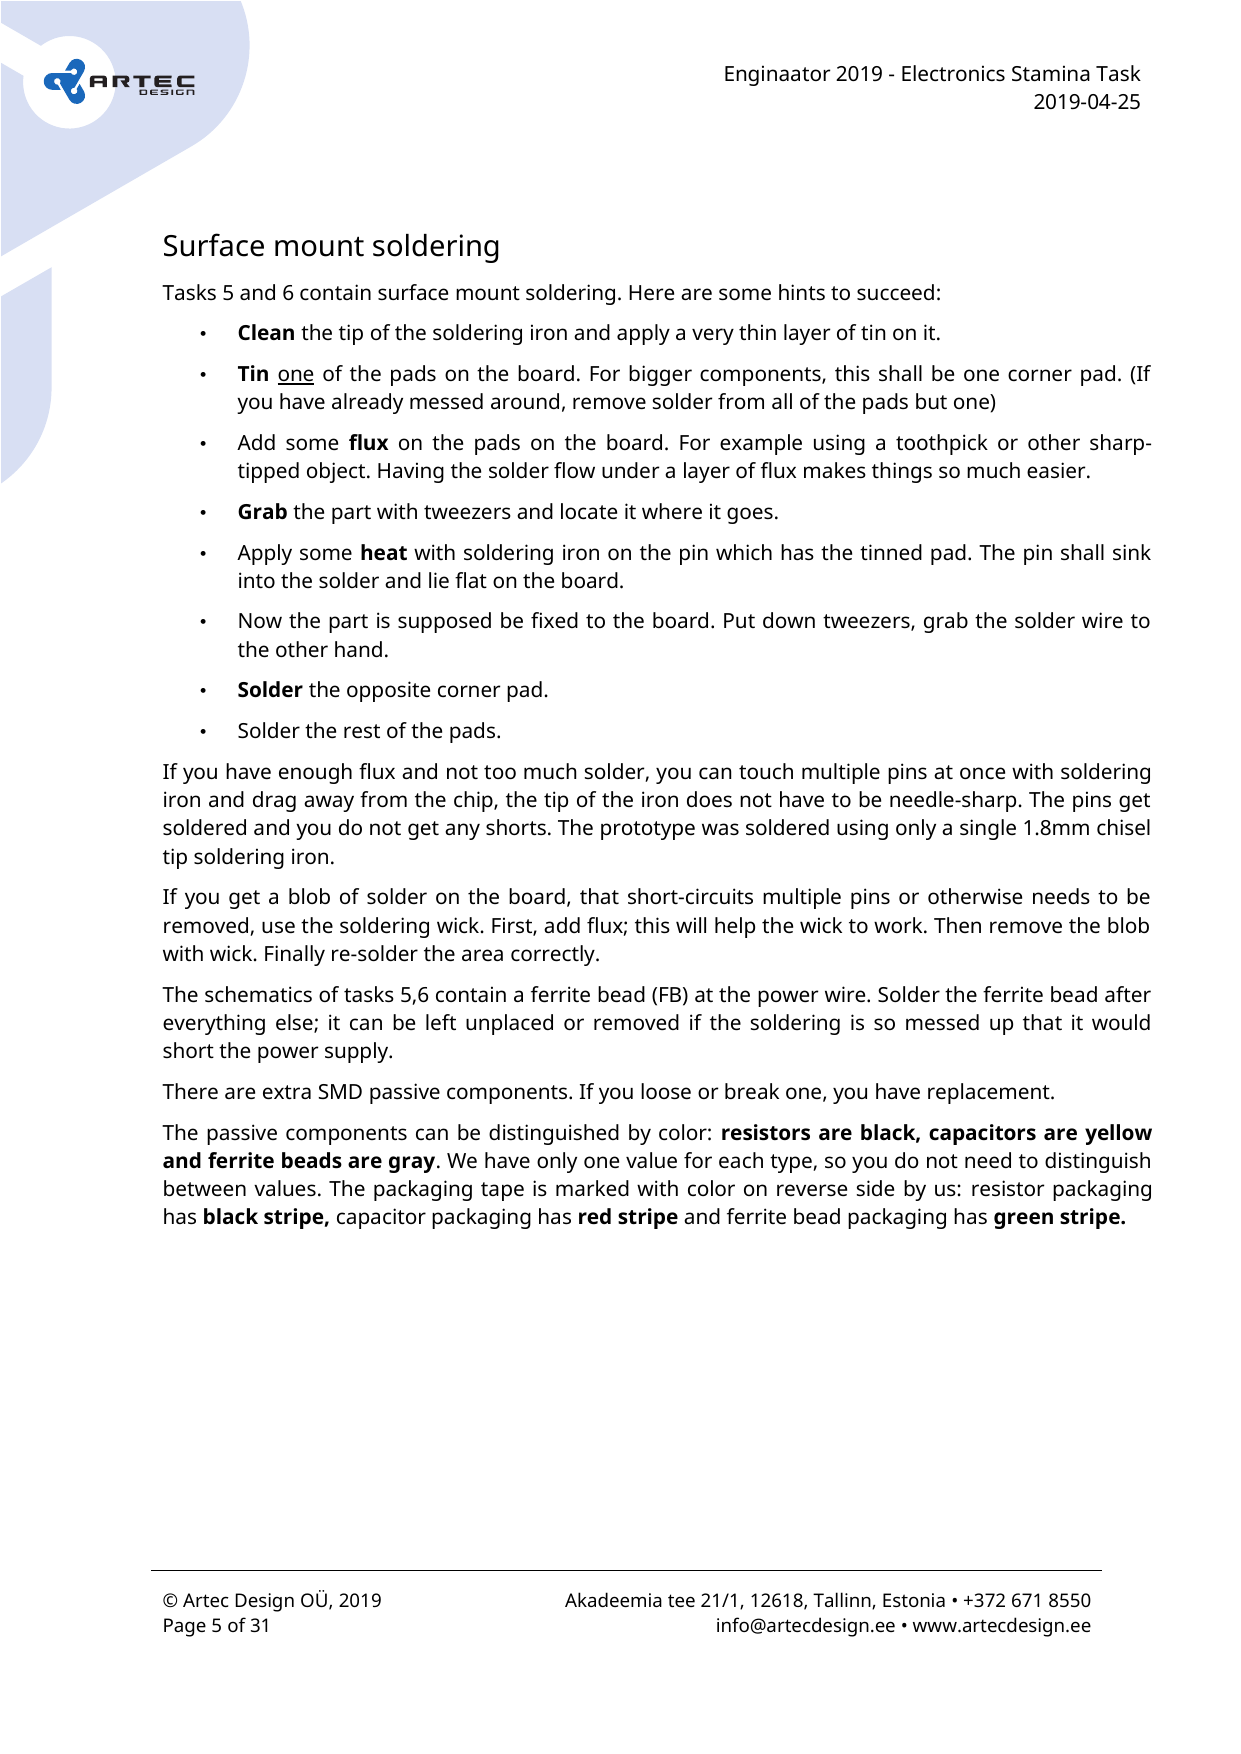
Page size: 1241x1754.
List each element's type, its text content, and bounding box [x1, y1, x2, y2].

list Solder the rest of the pads. [200, 716, 1153, 744]
list Apply some heat with soldering iron on the pin which has the tinned pad. The pin shall sink into the solder and lie flat on the board. [200, 538, 1153, 594]
text If you have enough flux and not too much solder, you can touch multiple pins at once with soldering iron and drag away from the chip, the tip of the iron does not have to be needle-sharp. The pins get soldered and you do not get any shorts. The prototype was soldered using only a single 1.8mm chisel tip soldering iron. [162, 757, 1153, 870]
list Tin one of the pads on the board. For bigger components, this shall be one corner pad. (If you have already messed around, remove solder from all of the pads but one) [200, 359, 1153, 416]
list Clean the tip of the soldering iron and apply a very thin layer of tin on it. [200, 318, 1153, 347]
text The passive components can be distinguished by color: resistors are black, capacitors are yellow and ferrite beads are gray. We have only one value for each type, so you do not need to distinguish between values. The packaging tape is marked with color on reverse side by us: resistor packaging has black stripe, capacitor packaging has red stripe and ferrite bead packaging has green stripe. [162, 1118, 1153, 1231]
list Add some flux on the pads on the board. For example using a toothpick or other sharp-tipped object. Having the solder flow under a layer of flux makes things so much easier. [200, 428, 1153, 484]
list Grab the part with tweezers and locate it where it goes. [200, 497, 1153, 525]
text The schematics of tasks 5,6 contain a ferrite bead (FB) at the power wire. Solder the ferrite bead after everything else; it can be left unplaced or removed if the soldering is so messed up that it would short the power supply. [162, 980, 1153, 1064]
text If you get a blob of solder on the board, that short-circuits multiple pins or otherwise needs to be removed, use the soldering wick. First, add flux; this will help the wick to work. Then remove the blob with wick. Finally re-solder the area correctly. [162, 882, 1153, 967]
subtitle Surface mount soldering [162, 225, 1153, 265]
text There are extra SMD passive components. If you loose or break one, you have replacement. [162, 1077, 1153, 1105]
list Now the part is supposed be fixed to the board. Put down tweezers, grab the solder wire to the other hand. [200, 607, 1153, 663]
text Tasks 5 and 6 contain surface mount soldering. Here are some hints to succeed: [162, 278, 1153, 306]
list Solder the opposite corner pad. [200, 676, 1153, 704]
